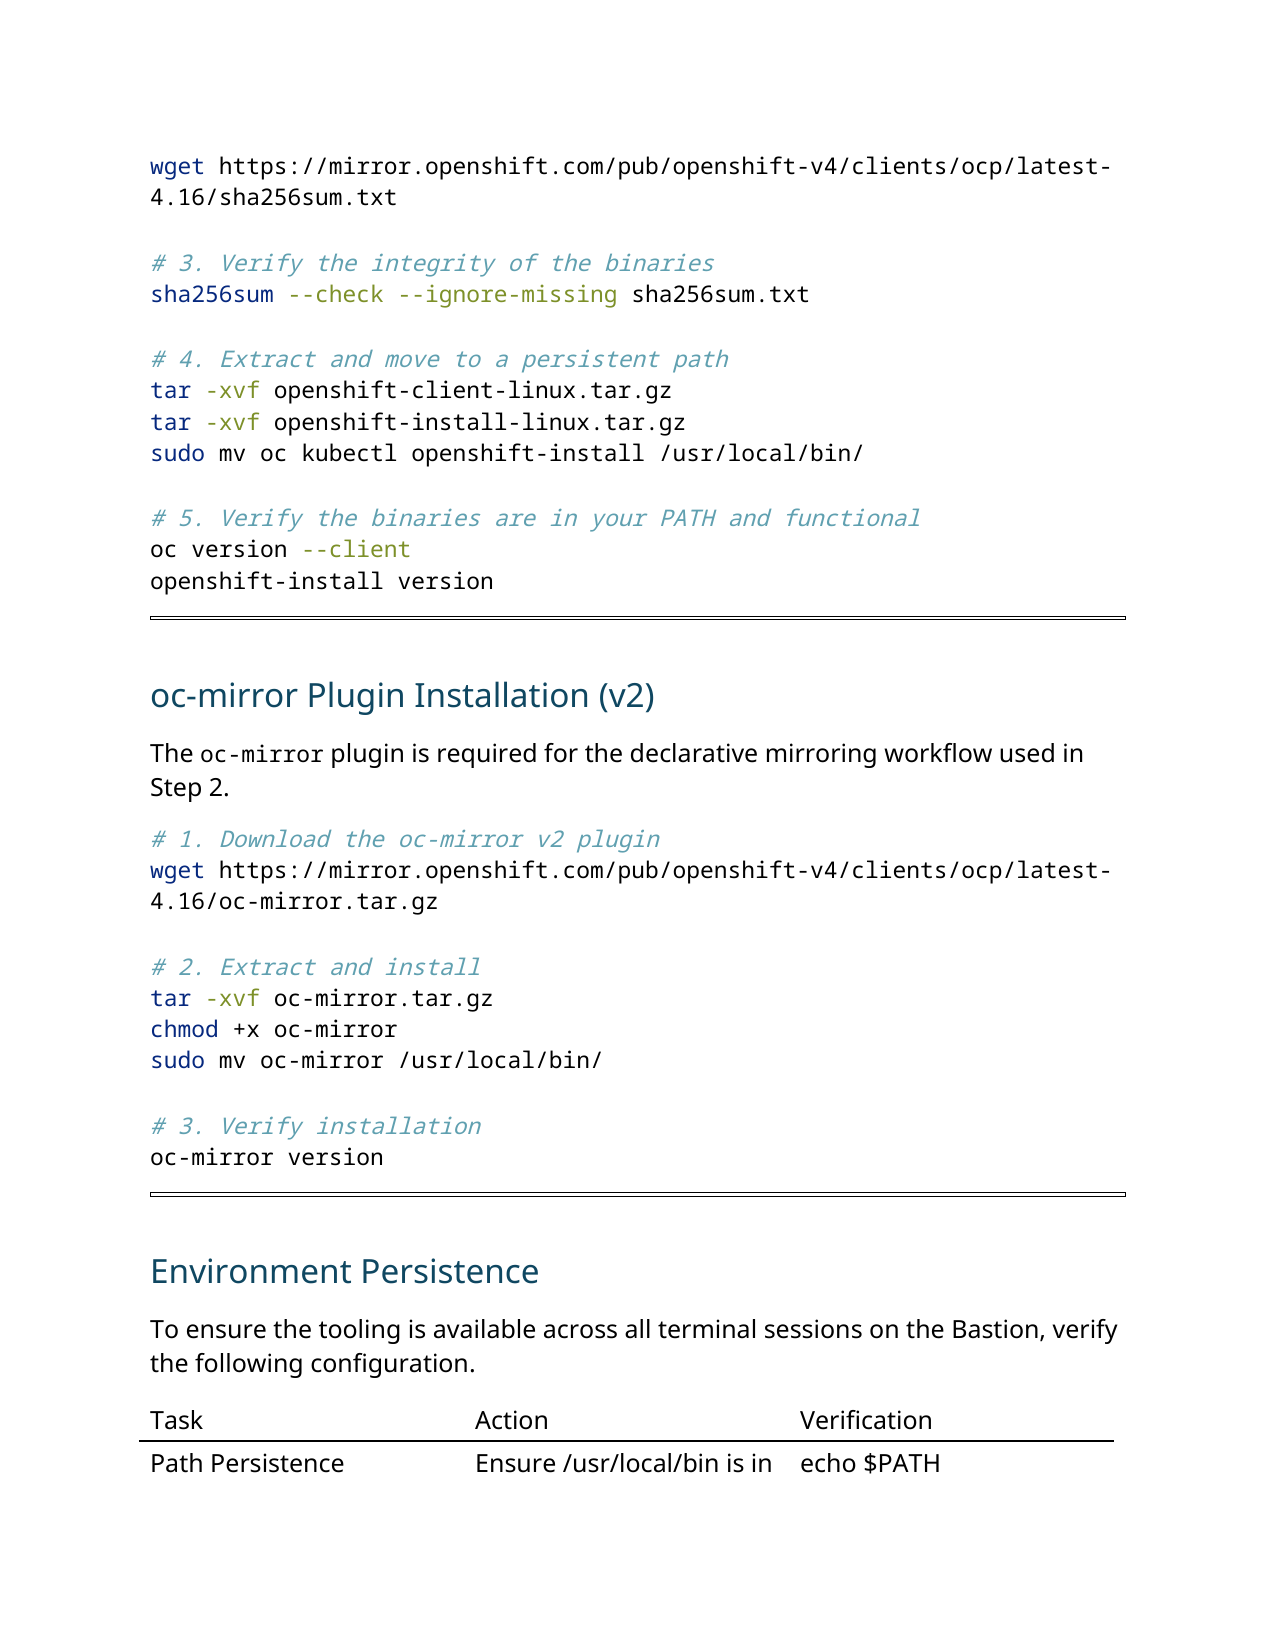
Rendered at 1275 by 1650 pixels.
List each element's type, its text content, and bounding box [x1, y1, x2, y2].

table_cell Path Persistence [139, 1442, 464, 1483]
subtitle Environment Persistence [150, 1248, 1125, 1293]
table_header Task [139, 1399, 464, 1440]
table_header Action [464, 1399, 789, 1440]
table_header Verification [789, 1399, 1114, 1440]
subtitle oc-mirror Plugin Installation (v2) [150, 672, 1125, 717]
text wget https://mirror.openshift.com/pub/openshift-v4/clients/ocp/latest-4.16/sha256sum.txt # 3. Verify the integrity of the binaries sha256sum --check --ignore-missing sha256sum.txt # 4. Extract and move to a persistent path tar -xvf openshift-client-linux.tar.gz tar -xvf openshift-install-linux.tar.gz sudo mv oc kubectl openshift-install /usr/local/bin/ # 5. Verify the binaries are in your PATH and functional oc version --client openshift-install version [150, 150, 1125, 596]
text # 1. Download the oc-mirror v2 plugin wget https://mirror.openshift.com/pub/openshift-v4/clients/ocp/latest-4.16/oc-mirror.tar.gz # 2. Extract and install tar -xvf oc-mirror.tar.gz chmod +x oc-mirror sudo mv oc-mirror /usr/local/bin/ # 3. Verify installation oc-mirror version [150, 823, 1125, 1172]
table_cell Ensure /usr/local/bin is in [464, 1442, 789, 1483]
text To ensure the tooling is available across all terminal sessions on the Bastion, verify the following configuration. [150, 1312, 1125, 1380]
text The oc-mirror plugin is required for the declarative mirroring workflow used in Step 2. [150, 736, 1125, 804]
table_cell echo $PATH [789, 1442, 1114, 1483]
